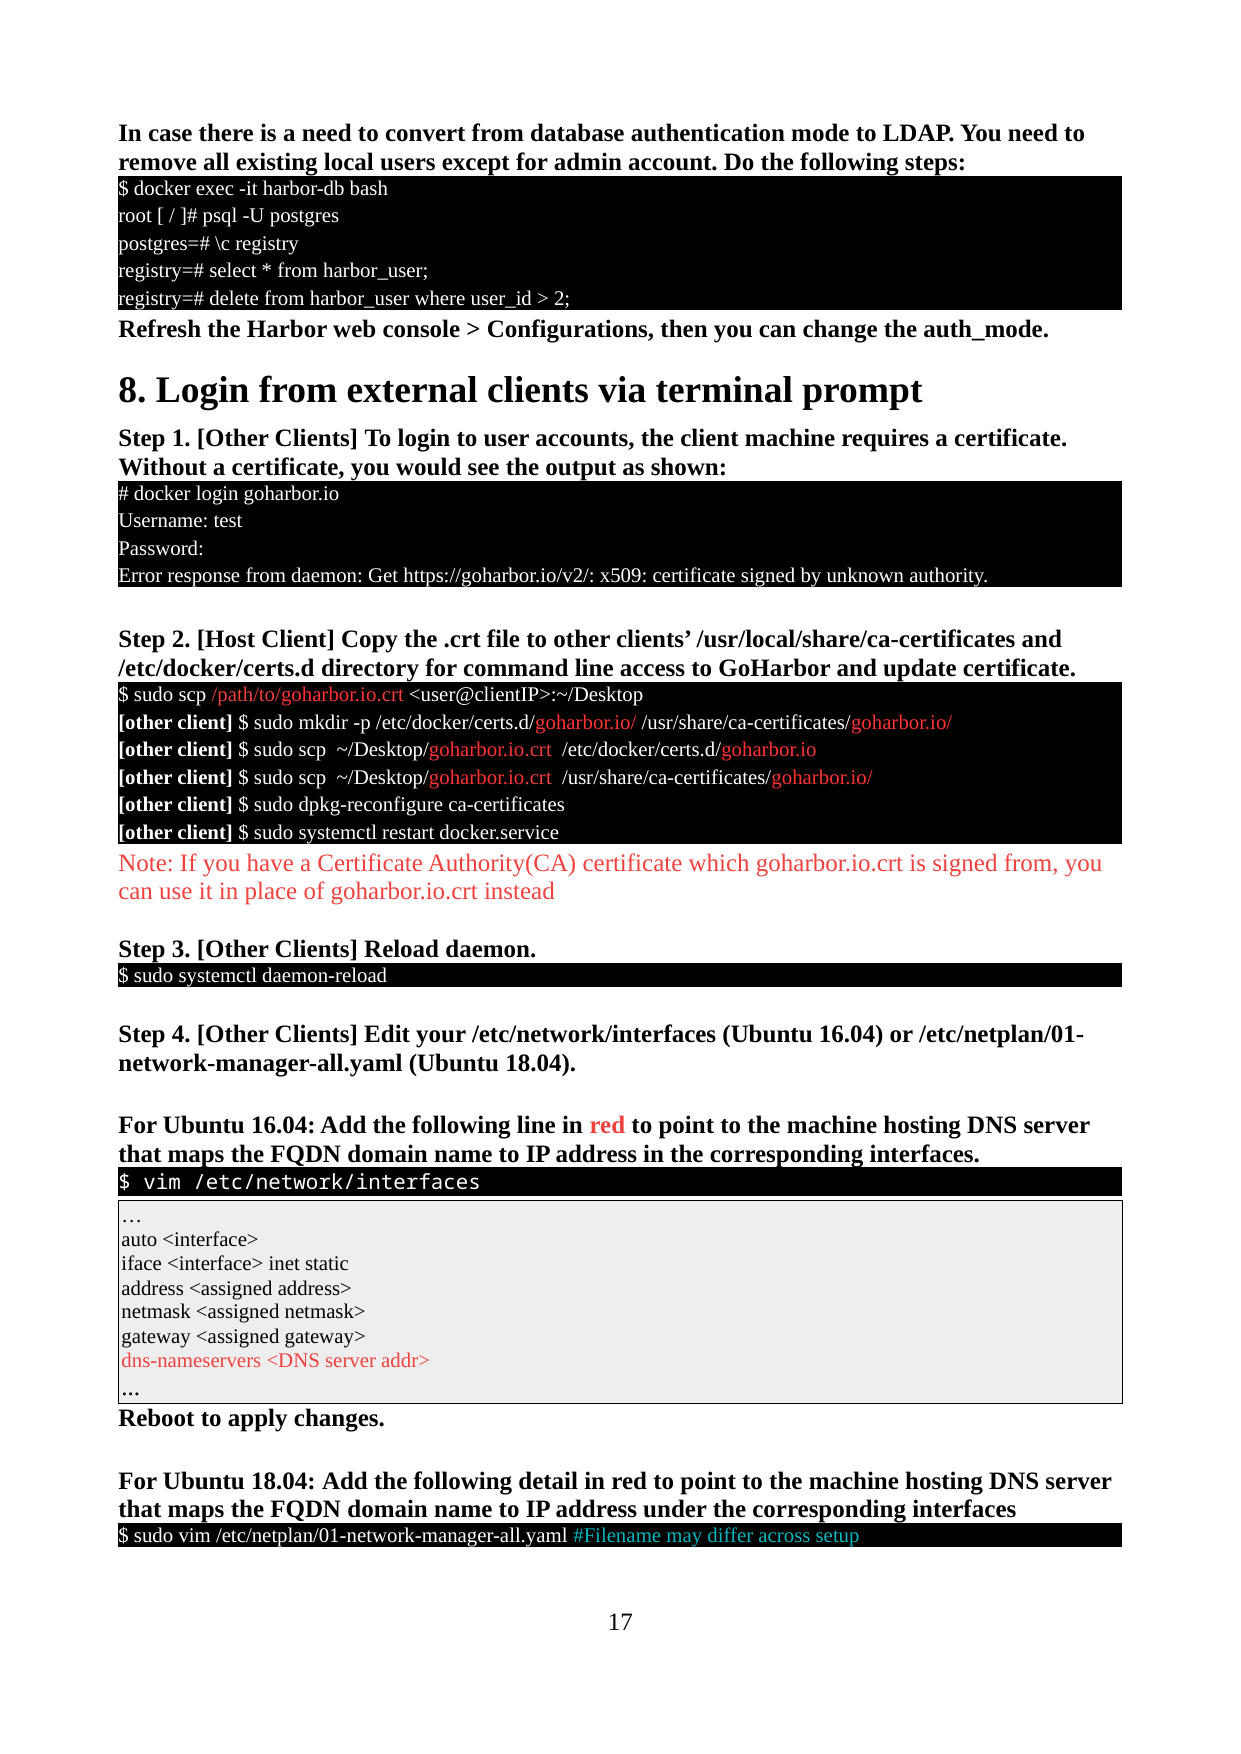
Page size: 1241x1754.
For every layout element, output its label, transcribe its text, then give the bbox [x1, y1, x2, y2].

text ... [119, 1368, 1122, 1403]
text root [ / ]# psql -U postgres [118, 203, 1122, 227]
text address <assigned address> [119, 1272, 1122, 1296]
text … [119, 1201, 1122, 1224]
text [other client] $ sudo scp ~/Desktop/goharbor.io.crt /usr/share/ca-certificates/goharbor.io/ [118, 765, 1122, 789]
text auto <interface> [119, 1224, 1122, 1248]
text Password: [118, 536, 1122, 560]
text Step 2. [Host Client] Copy the .crt file to other clients’ /usr/local/share/ca-certificates and /etc/docker/certs.d directory for command line access to GoHarbor and update certificate. [118, 624, 1122, 682]
text [other client] $ sudo scp ~/Desktop/goharbor.io.crt /etc/docker/certs.d/goharbor.io [118, 737, 1122, 761]
text Step 1. [Other Clients] To login to user accounts, the client machine requires a certificate. Without a certificate, you would see the output as shown: [118, 423, 1122, 481]
text # docker login goharbor.io [118, 481, 1122, 504]
text Note: If you have a Certificate Authority(CA) certificate which goharbor.io.crt is signed from, you can use it in place of goharbor.io.crt instead [118, 848, 1122, 905]
text [other client] $ sudo dpkg-reconfigure ca-certificates [118, 792, 1122, 816]
text Error response from daemon: Get https://goharbor.io/v2/: x509: certificate signed by unknown authority. [118, 563, 1122, 587]
text [other client] $ sudo systemctl restart docker.service [118, 820, 1122, 844]
text $ docker exec -it harbor-db bash [118, 176, 1122, 200]
text For Ubuntu 18.04: Add the following detail in red to point to the machine hosting DNS server that maps the FQDN domain name to IP address under the corresponding interfaces [118, 1466, 1122, 1523]
text For Ubuntu 16.04: Add the following line in red to point to the machine hosting DNS server that maps the FQDN domain name to IP address in the corresponding interfaces. [118, 1110, 1122, 1167]
text $ sudo systemctl daemon-reload [118, 963, 1122, 987]
subtitle 8. Login from external clients via terminal prompt [118, 367, 1122, 411]
text netmask <assigned netmask> [119, 1296, 1122, 1320]
text [other client] $ sudo mkdir -p /etc/docker/certs.d/goharbor.io/ /usr/share/ca-certificates/goharbor.io/ [118, 709, 1122, 734]
text dns-nameservers <DNS server addr> [119, 1344, 1122, 1368]
text Step 3. [Other Clients] Reload daemon. [118, 934, 1122, 963]
text $ sudo scp /path/to/goharbor.io.crt <user@clientIP>:~/Desktop [118, 682, 1122, 706]
text registry=# select * from harbor_user; [118, 258, 1122, 282]
text registry=# delete from harbor_user where user_id > 2; [118, 286, 1122, 310]
text Reboot to apply changes. [118, 1404, 1122, 1432]
text iface <interface> inet static [119, 1248, 1122, 1272]
text gateway <assigned gateway> [119, 1320, 1122, 1344]
text Step 4. [Other Clients] Edit your /etc/network/interfaces (Ubuntu 16.04) or /etc/netplan/01-network-manager-all.yaml (Ubuntu 18.04). [118, 1019, 1122, 1076]
text $ vim /etc/network/interfaces [118, 1167, 1122, 1196]
text $ sudo vim /etc/netplan/01-network-manager-all.yaml #Filename may differ across setup [118, 1523, 1122, 1547]
text Refresh the Harbor web console > Configurations, then you can change the auth_mode. [118, 314, 1122, 342]
text In case there is a need to convert from database authentication mode to LDAP. You need to remove all existing local users except for admin account. Do the following steps: [118, 118, 1122, 176]
text postgres=# \c registry [118, 231, 1122, 255]
text Username: test [118, 508, 1122, 532]
